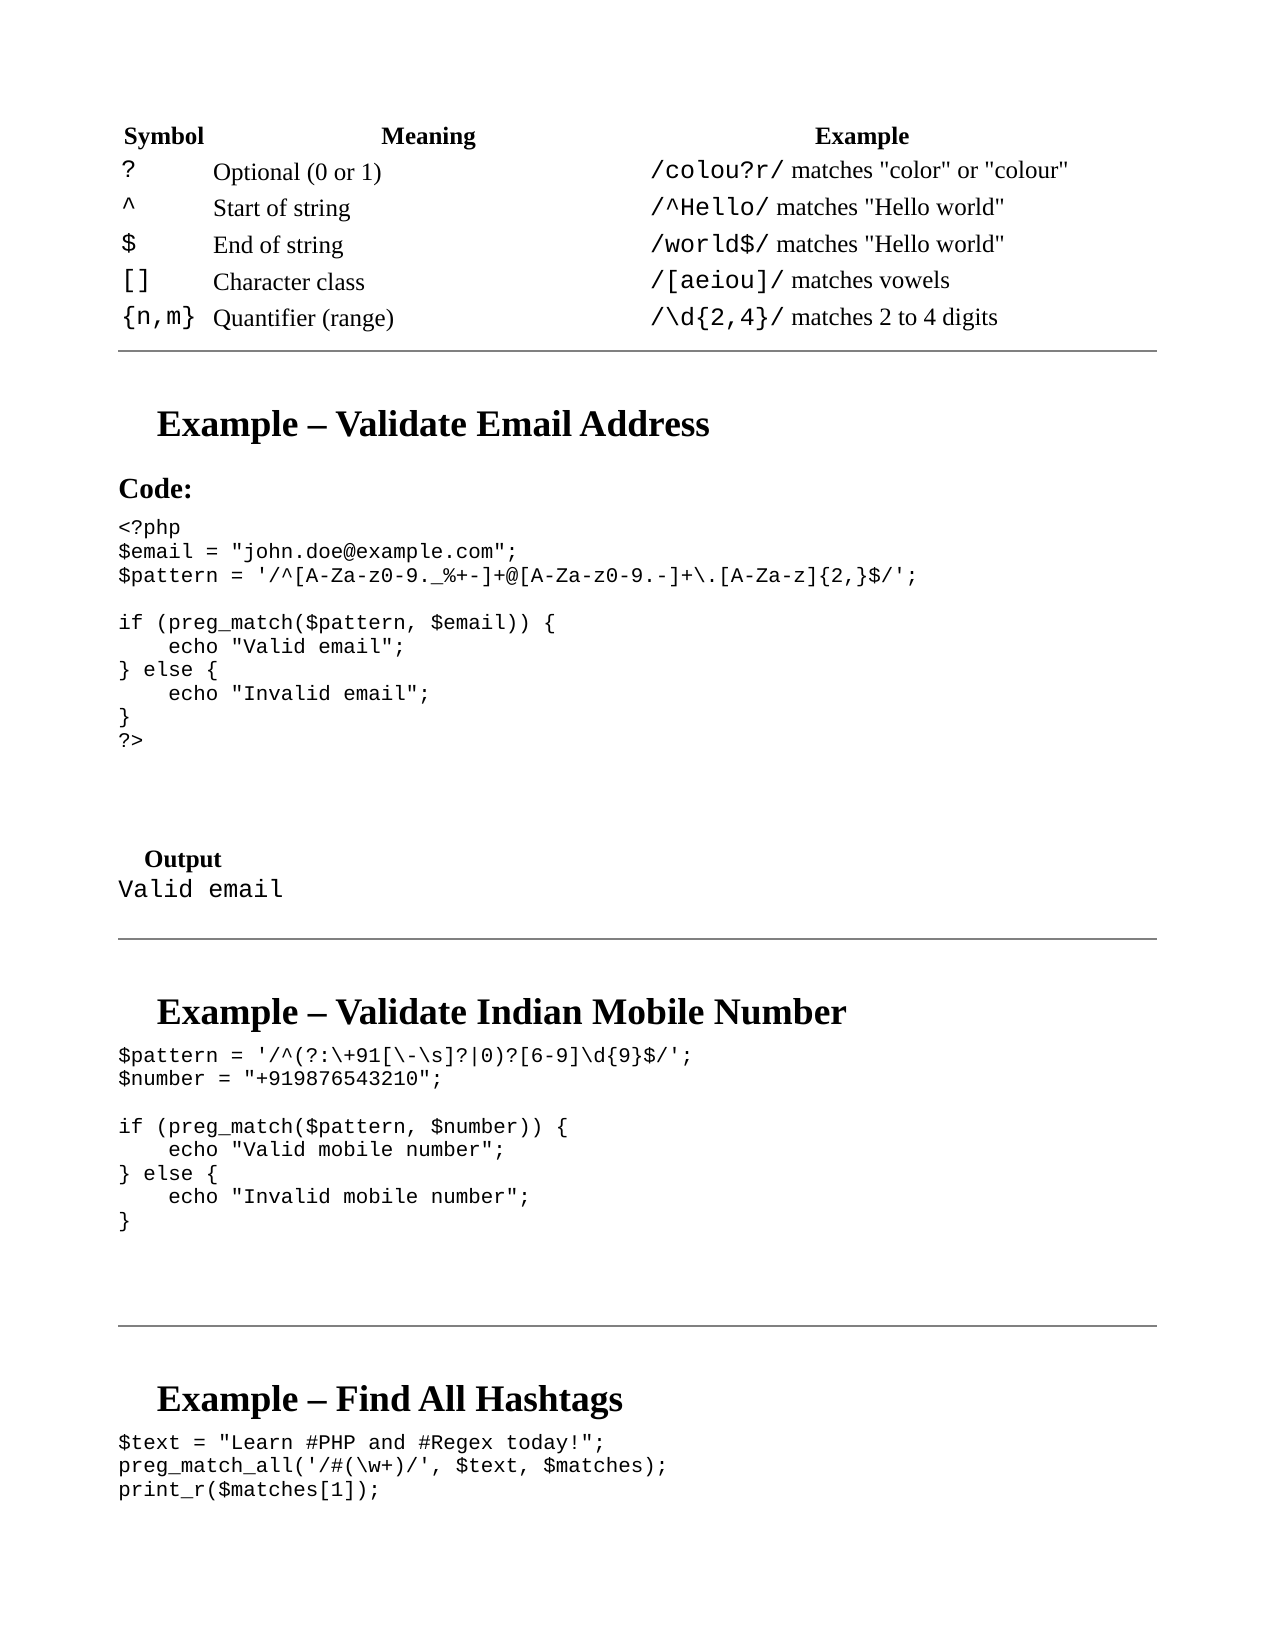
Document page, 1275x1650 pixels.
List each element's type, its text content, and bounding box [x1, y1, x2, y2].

table_header Meaning [210, 118, 647, 153]
text $pattern = '/^(?:\+91[\-\s]?|0)?[6-9]\d{9}$/'; [118, 1045, 1157, 1068]
text echo "Valid email"; [118, 636, 1157, 659]
text echo "Invalid email"; [118, 683, 1157, 707]
table_cell Character class [210, 263, 647, 299]
subtitle 📞 Example – Validate Indian Mobile Number [118, 989, 1157, 1032]
table_cell ^ [118, 189, 210, 226]
text } [118, 1210, 1157, 1234]
text } else { [118, 1163, 1157, 1187]
text $email = "john.doe@example.com"; [118, 541, 1157, 565]
text $number = "+919876543210"; [118, 1068, 1157, 1092]
table_cell /world$/ matches "Hello world" [647, 226, 1077, 263]
table_cell $ [118, 226, 210, 263]
text ?> [118, 730, 1157, 754]
text echo "Invalid mobile number"; [118, 1187, 1157, 1210]
subtitle Code: [118, 471, 1157, 505]
subtitle 🌐 Example – Find All Hashtags [118, 1376, 1157, 1419]
table_cell /\d{2,4}/ matches 2 to 4 digits [647, 299, 1077, 336]
table_cell End of string [210, 226, 647, 263]
text ✅ Output Valid email [118, 844, 1157, 905]
text echo "Valid mobile number"; [118, 1139, 1157, 1163]
table_cell Start of string [210, 189, 647, 226]
text <?php [118, 517, 1157, 541]
text $text = "Learn #PHP and #Regex today!"; [118, 1432, 1157, 1455]
text } else { [118, 659, 1157, 683]
table_cell Optional (0 or 1) [210, 153, 647, 189]
table_cell {n,m} [118, 299, 210, 336]
table_cell /[aeiou]/ matches vowels [647, 263, 1077, 299]
table_header Example [647, 118, 1077, 153]
text } [118, 707, 1157, 730]
table_cell Quantifier (range) [210, 299, 647, 336]
table_cell /^Hello/ matches "Hello world" [647, 189, 1077, 226]
table_cell ? [118, 153, 210, 189]
text print_r($matches[1]); [118, 1479, 1157, 1503]
text $pattern = '/^[A-Za-z0-9._%+-]+@[A-Za-z0-9.-]+\.[A-Za-z]{2,}$/'; [118, 565, 1157, 588]
text if (preg_match($pattern, $number)) { [118, 1116, 1157, 1139]
table_header Symbol [118, 118, 210, 153]
text preg_match_all('/#(\w+)/', $text, $matches); [118, 1455, 1157, 1479]
table_cell /colou?r/ matches "color" or "colour" [647, 153, 1077, 189]
subtitle 📧 Example – Validate Email Address [118, 401, 1157, 444]
text if (preg_match($pattern, $email)) { [118, 612, 1157, 636]
table_cell [] [118, 263, 210, 299]
